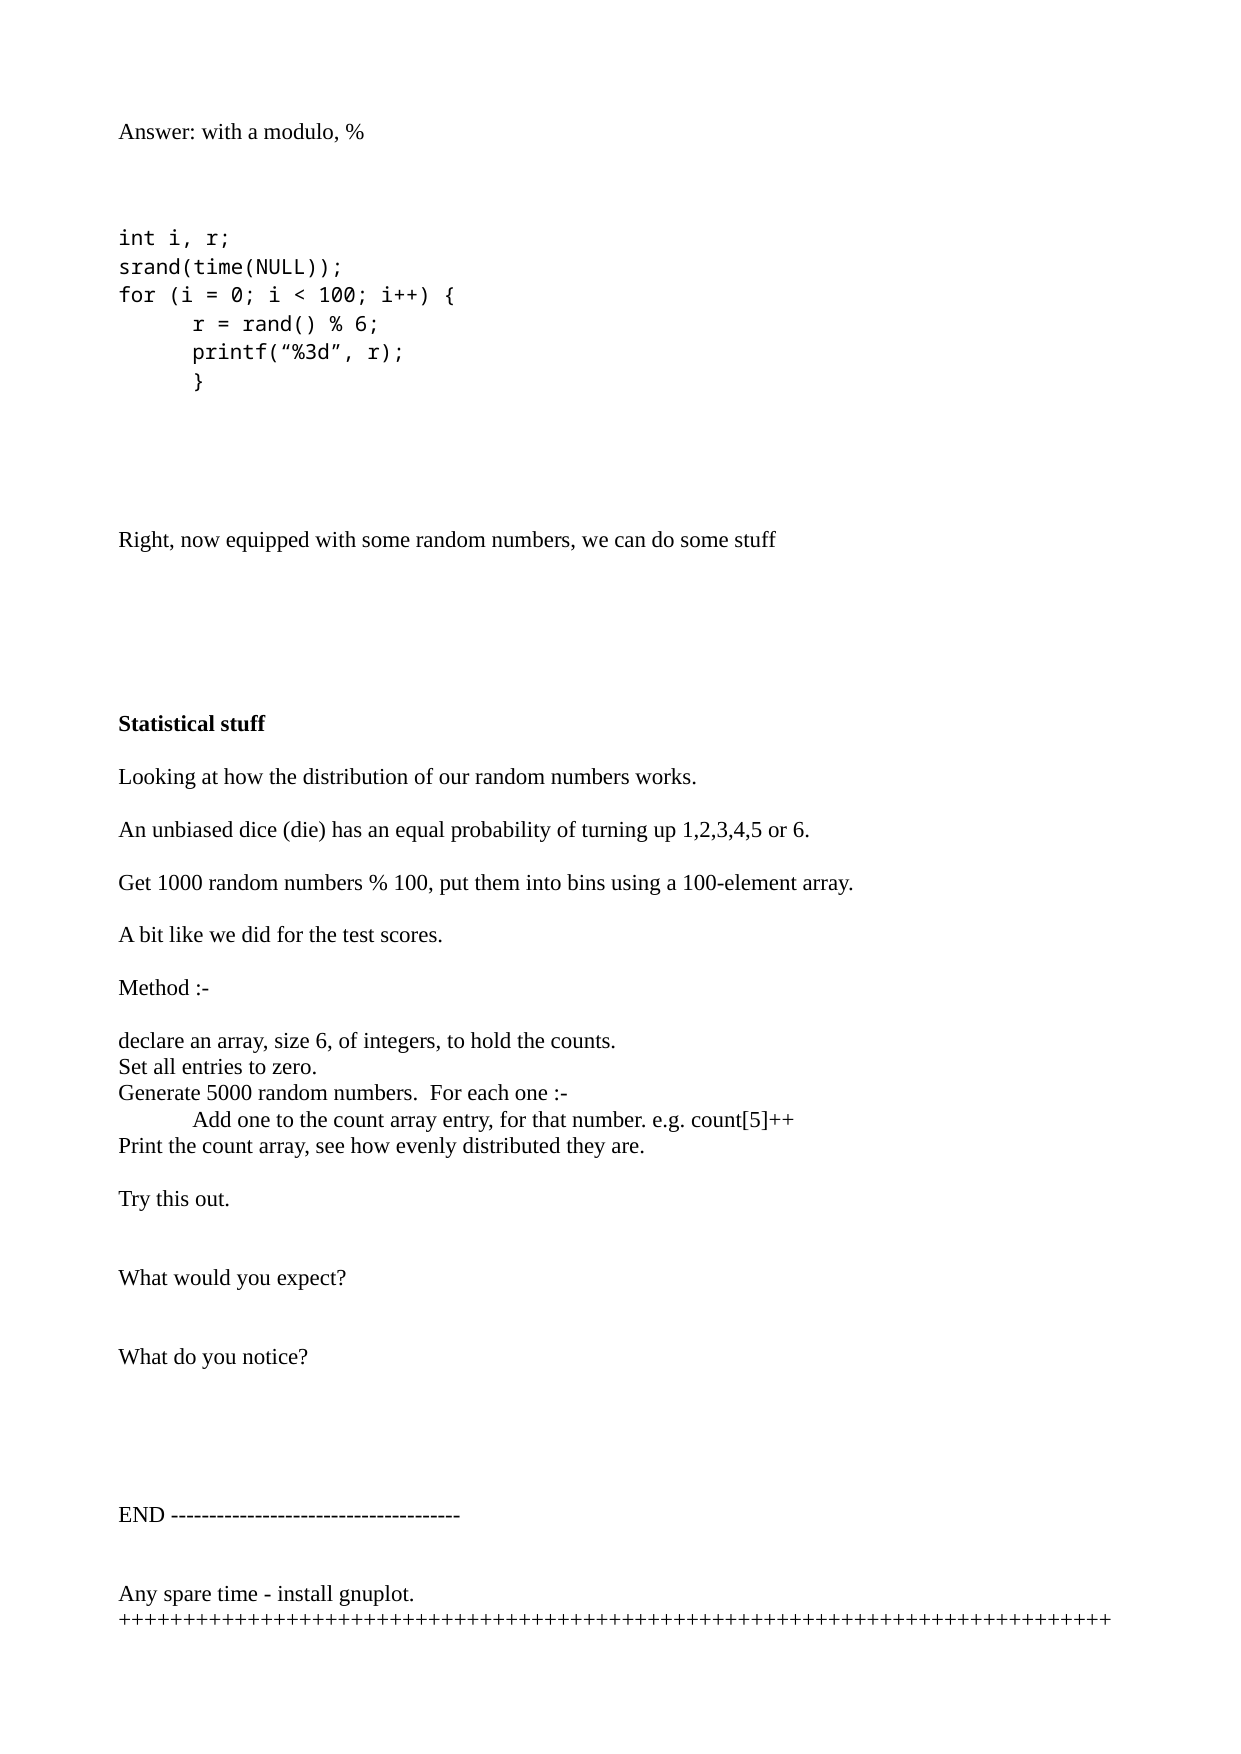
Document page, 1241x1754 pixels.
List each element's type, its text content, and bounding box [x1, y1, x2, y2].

text Add one to the count array entry, for that number. e.g. count[5]++ [118, 1106, 1122, 1132]
text srand(time(NULL)); [118, 252, 1122, 280]
text What would you expect? [118, 1264, 1122, 1290]
text Right, now equipped with some random numbers, we can do some stuff [118, 526, 1122, 552]
text declare an array, size 6, of integers, to hold the counts. [118, 1027, 1122, 1053]
text } [118, 366, 1122, 394]
text Method :- [118, 974, 1122, 1000]
text What do you notice? [118, 1343, 1122, 1369]
text Statistical stuff [118, 710, 1122, 737]
text Looking at how the distribution of our random numbers works. [118, 763, 1122, 789]
text An unbiased dice (die) has an equal probability of turning up 1,2,3,4,5 or 6. [118, 816, 1122, 842]
text Answer: with a modulo, % [118, 118, 1122, 144]
text for (i = 0; i < 100; i++) { [118, 280, 1122, 309]
text int i, r; [118, 223, 1122, 252]
text Any spare time - install gnuplot. [118, 1580, 1122, 1606]
text A bit like we did for the test scores. [118, 921, 1122, 948]
text Set all entries to zero. [118, 1053, 1122, 1079]
text +++++++++++++++++++++++++++++++++++++++++++++++++++++++++++++++++++++++++++++ [118, 1606, 1122, 1633]
text r = rand() % 6; [118, 309, 1122, 337]
text Generate 5000 random numbers. For each one :- [118, 1079, 1122, 1106]
text END -------------------------------------- [118, 1501, 1122, 1527]
text Get 1000 random numbers % 100, put them into bins using a 100-element array. [118, 868, 1122, 895]
text Print the count array, see how evenly distributed they are. [118, 1132, 1122, 1158]
text Try this out. [118, 1185, 1122, 1211]
text printf(“%3d”, r); [118, 337, 1122, 366]
